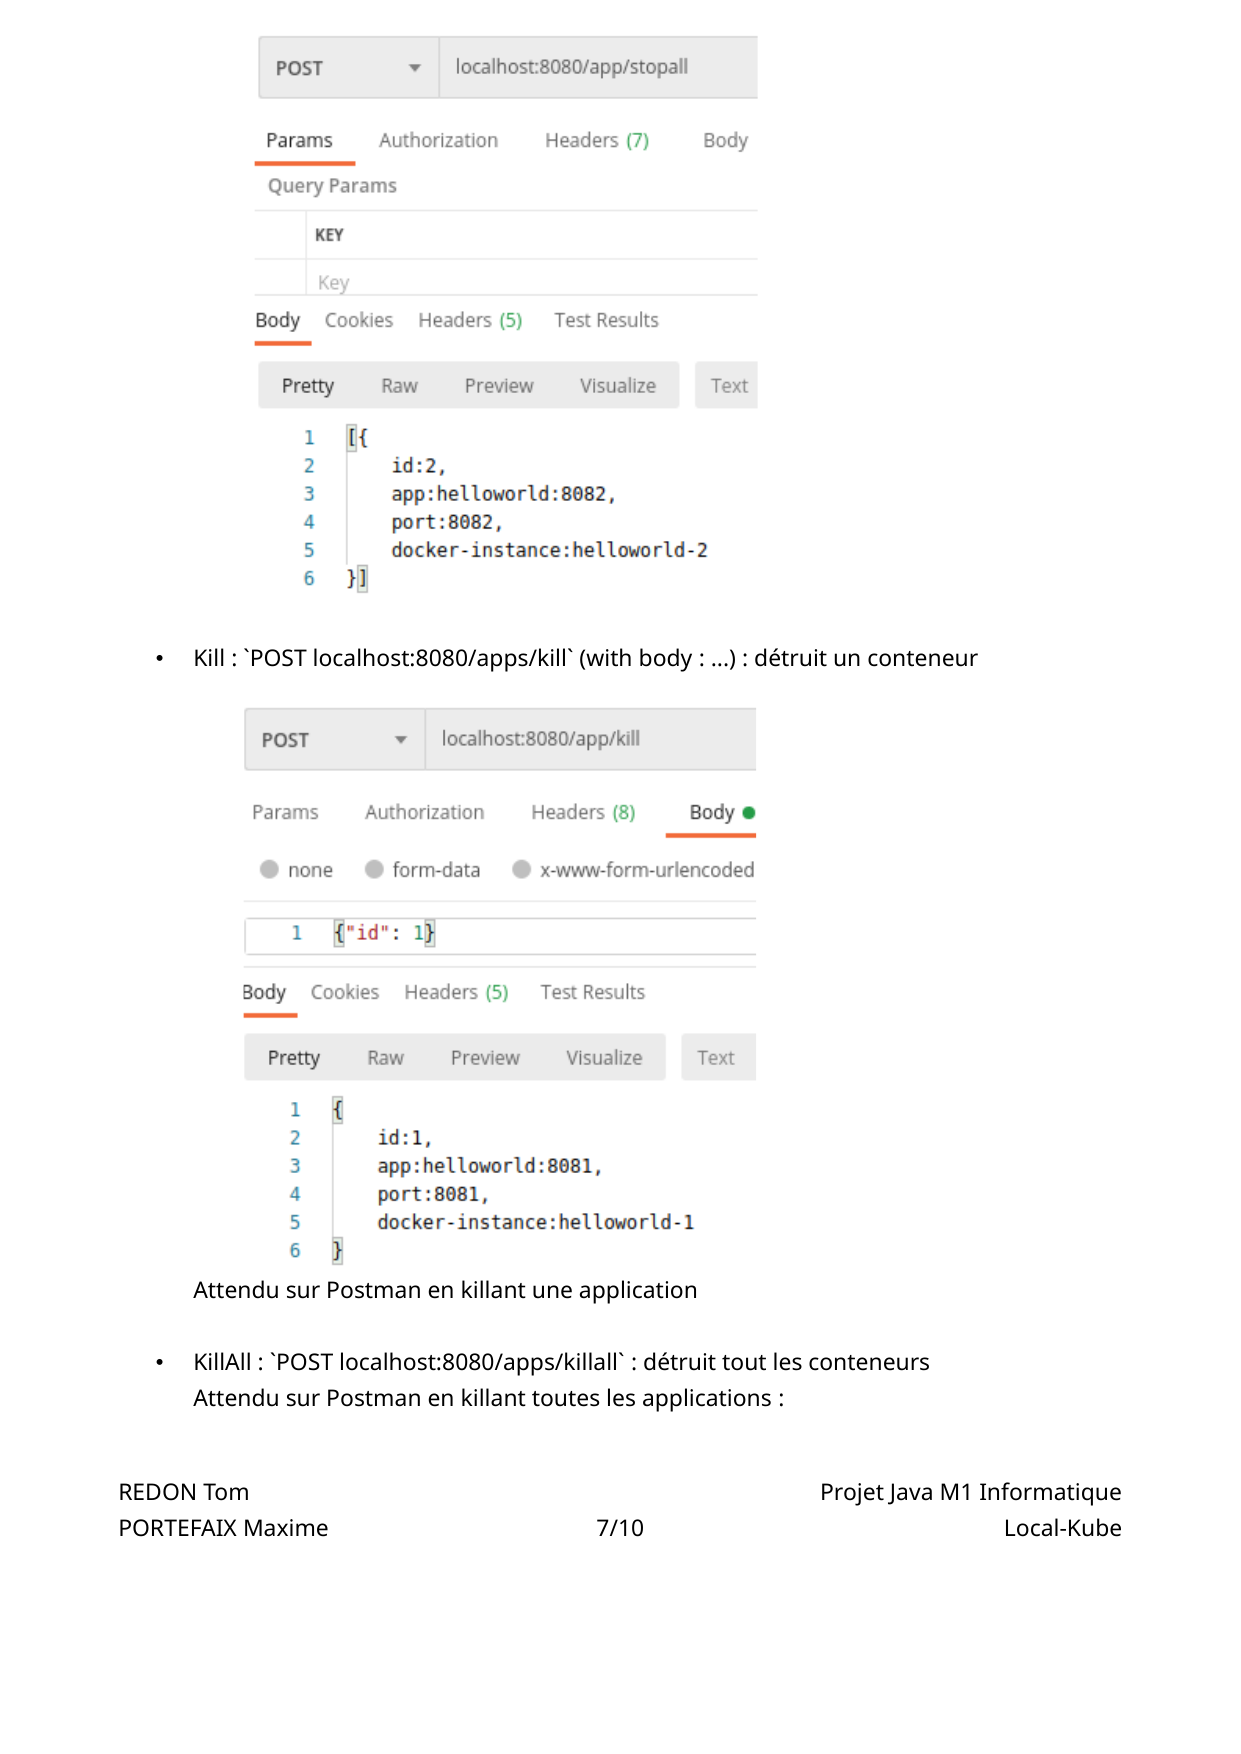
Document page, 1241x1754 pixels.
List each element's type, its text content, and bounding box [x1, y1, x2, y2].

list Attendu sur Postman en killant toutes les applications : [156, 1382, 1122, 1413]
picture [243, 702, 757, 1270]
picture [254, 27, 758, 601]
list KillAll : `POST localhost:8080/apps/killall` : détruit tout les conteneurs [156, 1346, 1122, 1377]
list Kill : `POST localhost:8080/apps/kill` (with body : ...) : détruit un conteneur [156, 642, 1122, 673]
list Attendu sur Postman en killant une application [156, 677, 1122, 1306]
